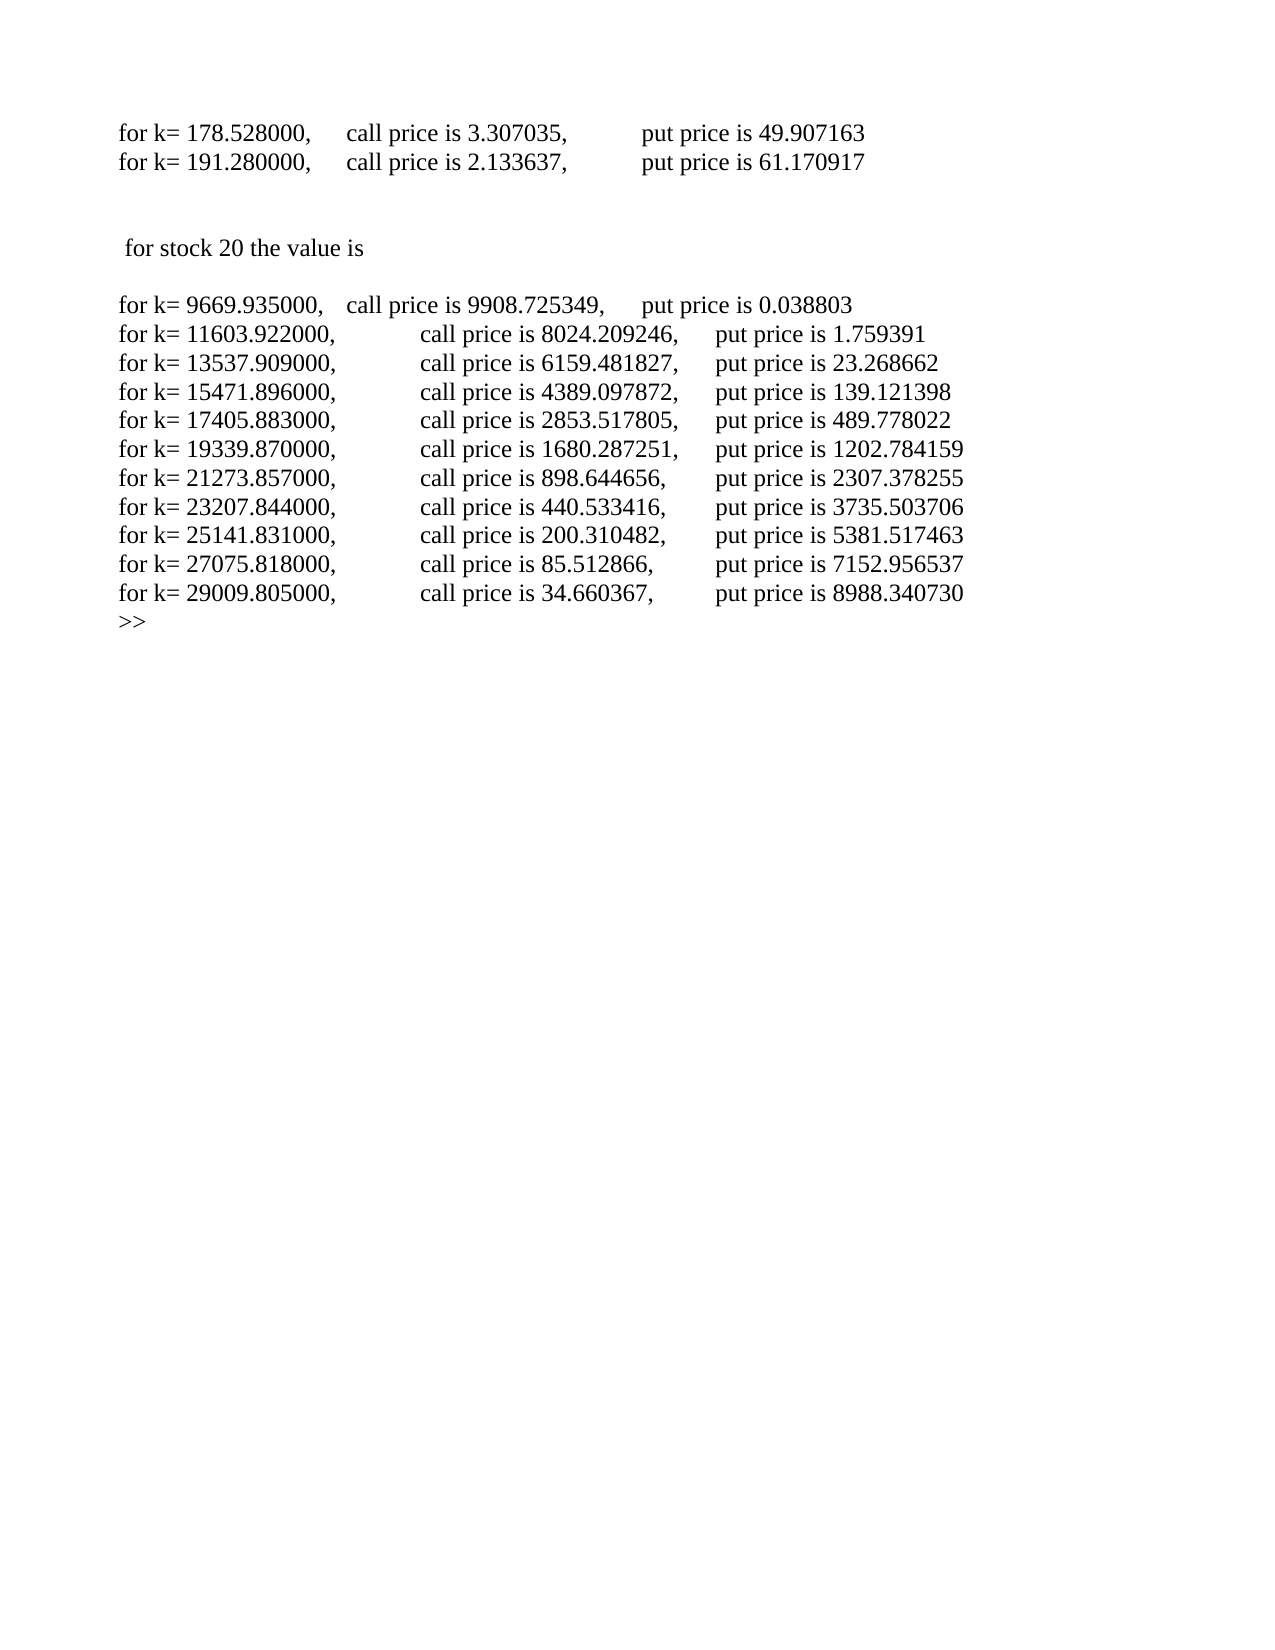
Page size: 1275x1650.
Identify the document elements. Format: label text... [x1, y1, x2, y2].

text for k= 27075.818000, call price is 85.512866, put price is 7152.956537 [118, 549, 1157, 578]
text for k= 9669.935000, call price is 9908.725349, put price is 0.038803 [118, 291, 1157, 319]
text for k= 13537.909000, call price is 6159.481827, put price is 23.268662 [118, 348, 1157, 377]
text for k= 17405.883000, call price is 2853.517805, put price is 489.778022 [118, 406, 1157, 434]
text for k= 23207.844000, call price is 440.533416, put price is 3735.503706 [118, 492, 1157, 521]
text for k= 11603.922000, call price is 8024.209246, put price is 1.759391 [118, 319, 1157, 348]
text >> [118, 607, 1157, 636]
text for k= 178.528000, call price is 3.307035, put price is 49.907163 [118, 118, 1157, 147]
text for k= 25141.831000, call price is 200.310482, put price is 5381.517463 [118, 521, 1157, 549]
text for k= 29009.805000, call price is 34.660367, put price is 8988.340730 [118, 578, 1157, 607]
text for k= 191.280000, call price is 2.133637, put price is 61.170917 [118, 147, 1157, 176]
text for k= 19339.870000, call price is 1680.287251, put price is 1202.784159 [118, 434, 1157, 463]
text for k= 15471.896000, call price is 4389.097872, put price is 139.121398 [118, 377, 1157, 406]
text for k= 21273.857000, call price is 898.644656, put price is 2307.378255 [118, 463, 1157, 492]
text for stock 20 the value is [118, 233, 1157, 262]
